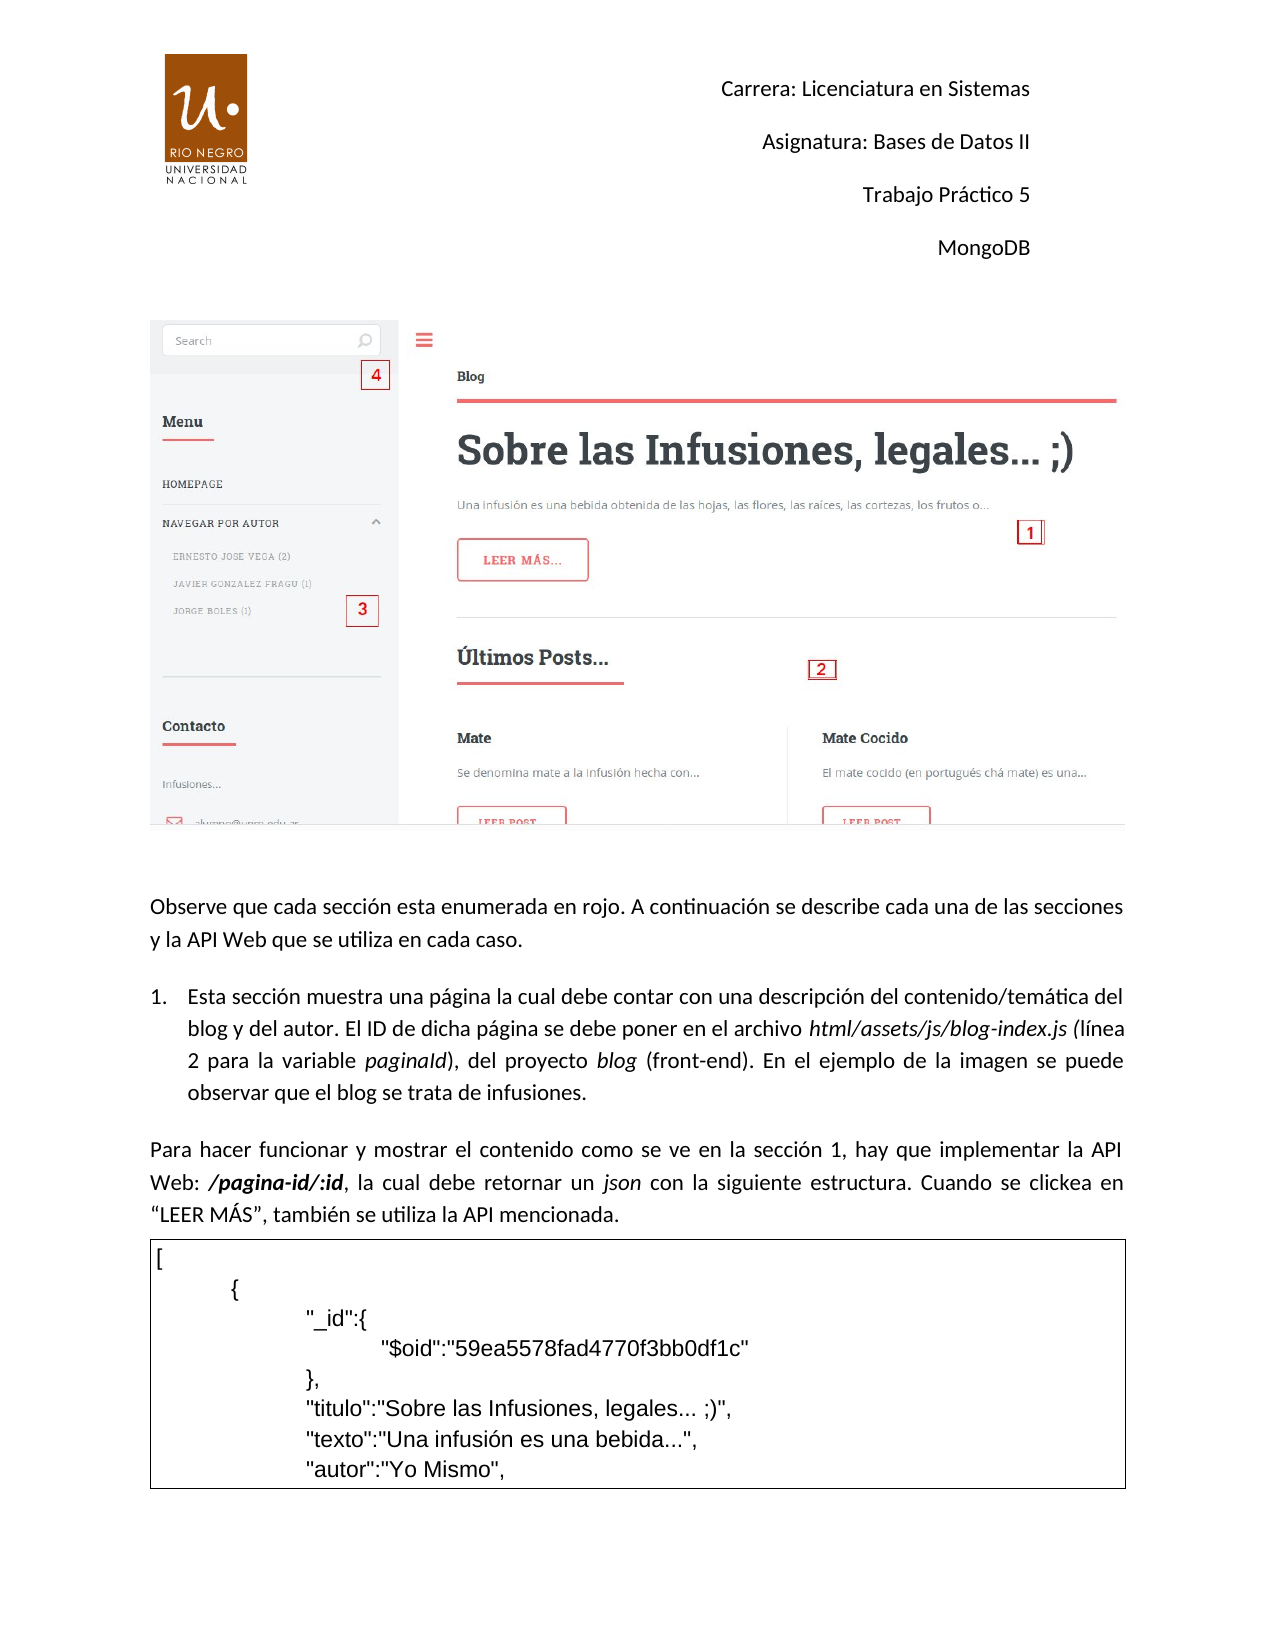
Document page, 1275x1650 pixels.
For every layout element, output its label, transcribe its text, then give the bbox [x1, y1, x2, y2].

list Esta sección muestra una página la cual debe contar con una descripción del contenido/temática del blog y del autor. El ID de dicha página se debe poner en el archivo html/assets/js/blog-index.js (línea 2 para la variable paginaId), del proyecto blog (front-end). En el ejemplo de la imagen se puede observar que el blog se trata de infusiones. [150, 982, 1125, 1106]
text Para hacer funcionar y mostrar el contenido como se ve en la sección 1, hay que implementar la API Web: /pagina-id/:id, la cual debe retornar un json con la siguiente estructura. Cuando se clickea en “LEER MÁS”, también se utiliza la API mencionada. [150, 1136, 1125, 1228]
text Observe que cada sección esta enumerada en rojo. A continuación se describe cada una de las secciones y la API Web que se utiliza en cada caso. [150, 892, 1125, 953]
table_header [ { "_id":{ "$oid":"59ea5578fad4770f3bb0df1c" }, "titulo":"Sobre las Infusiones, legales... ;)", "texto":"Una infusión es una bebida...", "autor":"Yo Mismo", [151, 1240, 1125, 1488]
picture [164, 54, 248, 184]
picture [150, 320, 1125, 831]
